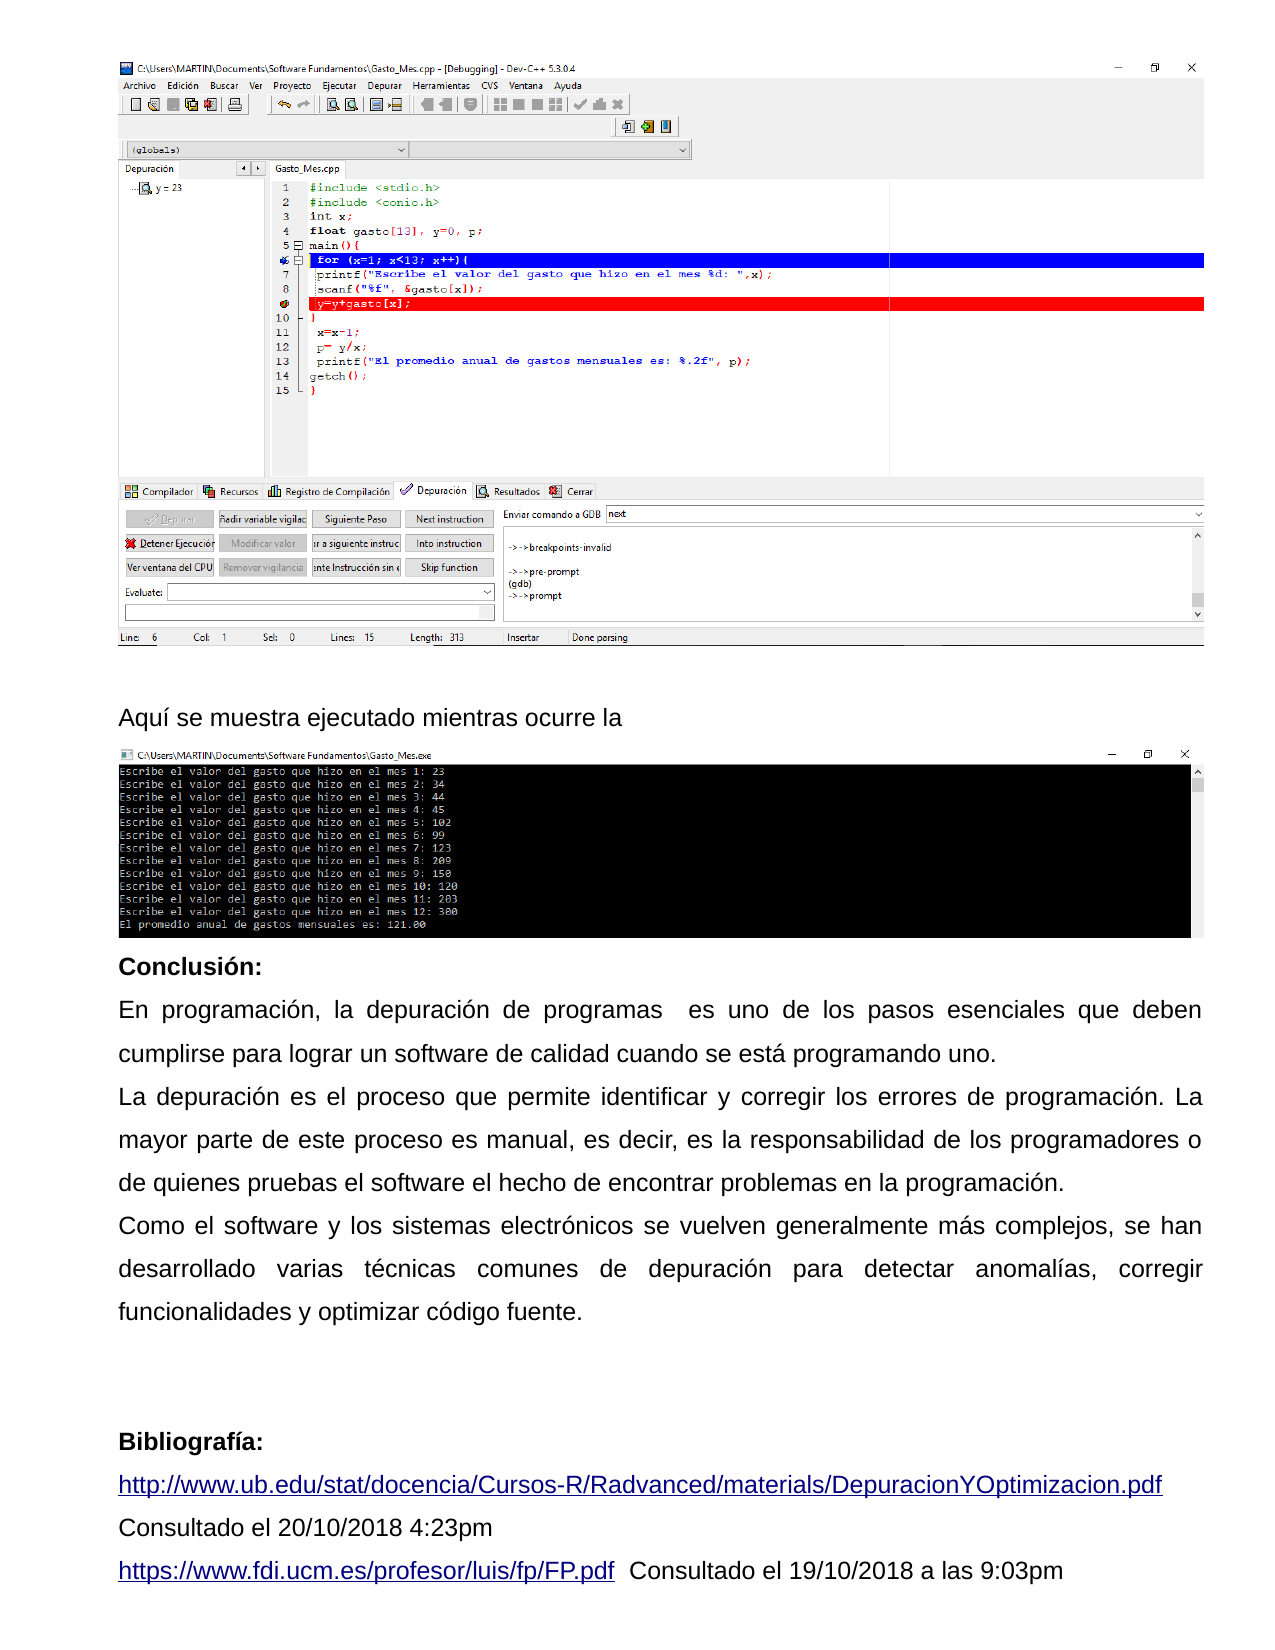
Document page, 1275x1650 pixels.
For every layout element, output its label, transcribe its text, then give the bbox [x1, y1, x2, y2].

text En programación, la depuración de programas es uno de los pasos esenciales que deben cumplirse para lograr un software de calidad cuando se está programando uno. [118, 995, 1205, 1067]
text Bibliografía: [118, 1427, 1205, 1455]
text La depuración es el proceso que permite identificar y corregir los errores de programación. La mayor parte de este proceso es manual, es decir, es la responsabilidad de los programadores o de quienes pruebas el software el hecho de encontrar problemas en la programación. [118, 1082, 1205, 1197]
text Conclusión: [118, 952, 1205, 981]
text https://www.fdi.ucm.es/profesor/luis/fp/FP.pdf Consultado el 19/10/2018 a las 9:03pm [118, 1556, 1205, 1585]
text Como el software y los sistemas electrónicos se vuelven generalmente más complejos, se han desarrollado varias técnicas comunes de depuración para detectar anomalías, corregir funcionalidades y optimizar código fuente. [118, 1211, 1205, 1326]
text http://www.ub.edu/stat/docencia/Cursos-R/Radvanced/materials/DepuracionYOptimizacion.pdf Consultado el 20/10/2018 4:23pm [118, 1470, 1205, 1542]
text Aquí se muestra ejecutado mientras ocurre la [118, 703, 1205, 731]
